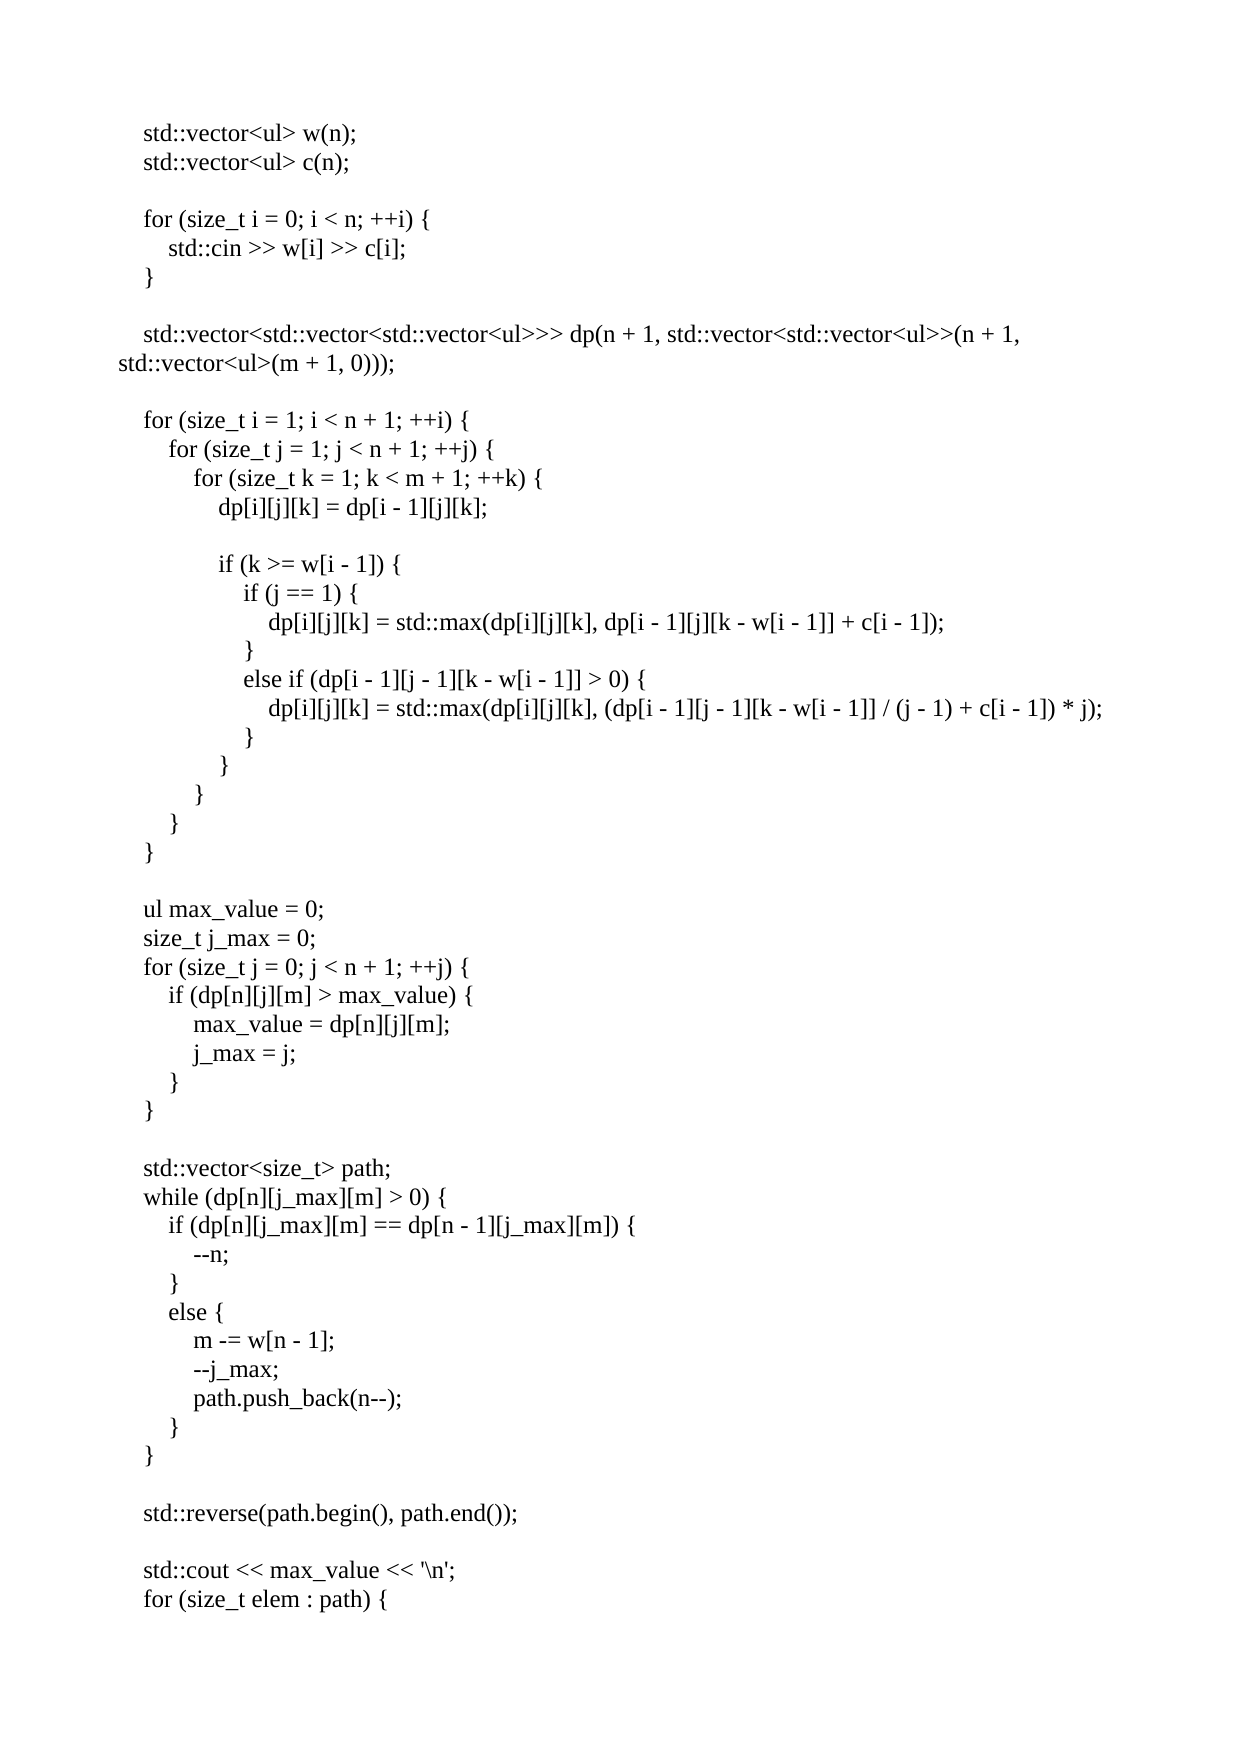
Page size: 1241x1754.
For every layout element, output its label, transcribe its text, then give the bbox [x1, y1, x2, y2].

text dp[i][j][k] = dp[i - 1][j][k]; [118, 492, 1122, 521]
text } [118, 262, 1122, 291]
text } [118, 1441, 1122, 1469]
text std::vector<ul> w(n); [118, 118, 1122, 147]
text for (size_t i = 1; i < n + 1; ++i) { [118, 406, 1122, 434]
text if (dp[n][j_max][m] == dp[n - 1][j_max][m]) { [118, 1211, 1122, 1239]
text } [118, 1268, 1122, 1297]
text std::vector<ul> c(n); [118, 147, 1122, 176]
text } [118, 808, 1122, 837]
text max_value = dp[n][j][m]; [118, 1009, 1122, 1038]
text } [118, 722, 1122, 751]
text } [118, 1412, 1122, 1441]
text std::cout << max_value << '\n'; [118, 1556, 1122, 1584]
text } [118, 779, 1122, 808]
text if (j == 1) { [118, 578, 1122, 607]
text std::vector<std::vector<std::vector<ul>>> dp(n + 1, std::vector<std::vector<ul>>(n + 1, std::vector<ul>(m + 1, 0))); [118, 319, 1122, 377]
text for (size_t j = 1; j < n + 1; ++j) { [118, 434, 1122, 463]
text dp[i][j][k] = std::max(dp[i][j][k], dp[i - 1][j][k - w[i - 1]] + c[i - 1]); [118, 607, 1122, 636]
text for (size_t j = 0; j < n + 1; ++j) { [118, 952, 1122, 981]
text std::vector<size_t> path; [118, 1153, 1122, 1182]
text } [118, 636, 1122, 664]
text for (size_t k = 1; k < m + 1; ++k) { [118, 463, 1122, 492]
text else if (dp[i - 1][j - 1][k - w[i - 1]] > 0) { [118, 664, 1122, 693]
text } [118, 751, 1122, 779]
text } [118, 837, 1122, 866]
text size_t j_max = 0; [118, 923, 1122, 952]
text for (size_t elem : path) { [118, 1584, 1122, 1613]
text } [118, 1096, 1122, 1124]
text dp[i][j][k] = std::max(dp[i][j][k], (dp[i - 1][j - 1][k - w[i - 1]] / (j - 1) + c[i - 1]) * j); [118, 693, 1122, 722]
text std::reverse(path.begin(), path.end()); [118, 1498, 1122, 1527]
text for (size_t i = 0; i < n; ++i) { [118, 204, 1122, 233]
text path.push_back(n--); [118, 1383, 1122, 1412]
text std::cin >> w[i] >> c[i]; [118, 233, 1122, 262]
text --j_max; [118, 1354, 1122, 1383]
text else { [118, 1297, 1122, 1326]
text ul max_value = 0; [118, 894, 1122, 923]
text if (dp[n][j][m] > max_value) { [118, 981, 1122, 1009]
text --n; [118, 1239, 1122, 1268]
text m -= w[n - 1]; [118, 1326, 1122, 1354]
text while (dp[n][j_max][m] > 0) { [118, 1182, 1122, 1211]
text } [118, 1067, 1122, 1096]
text if (k >= w[i - 1]) { [118, 549, 1122, 578]
text j_max = j; [118, 1038, 1122, 1067]
